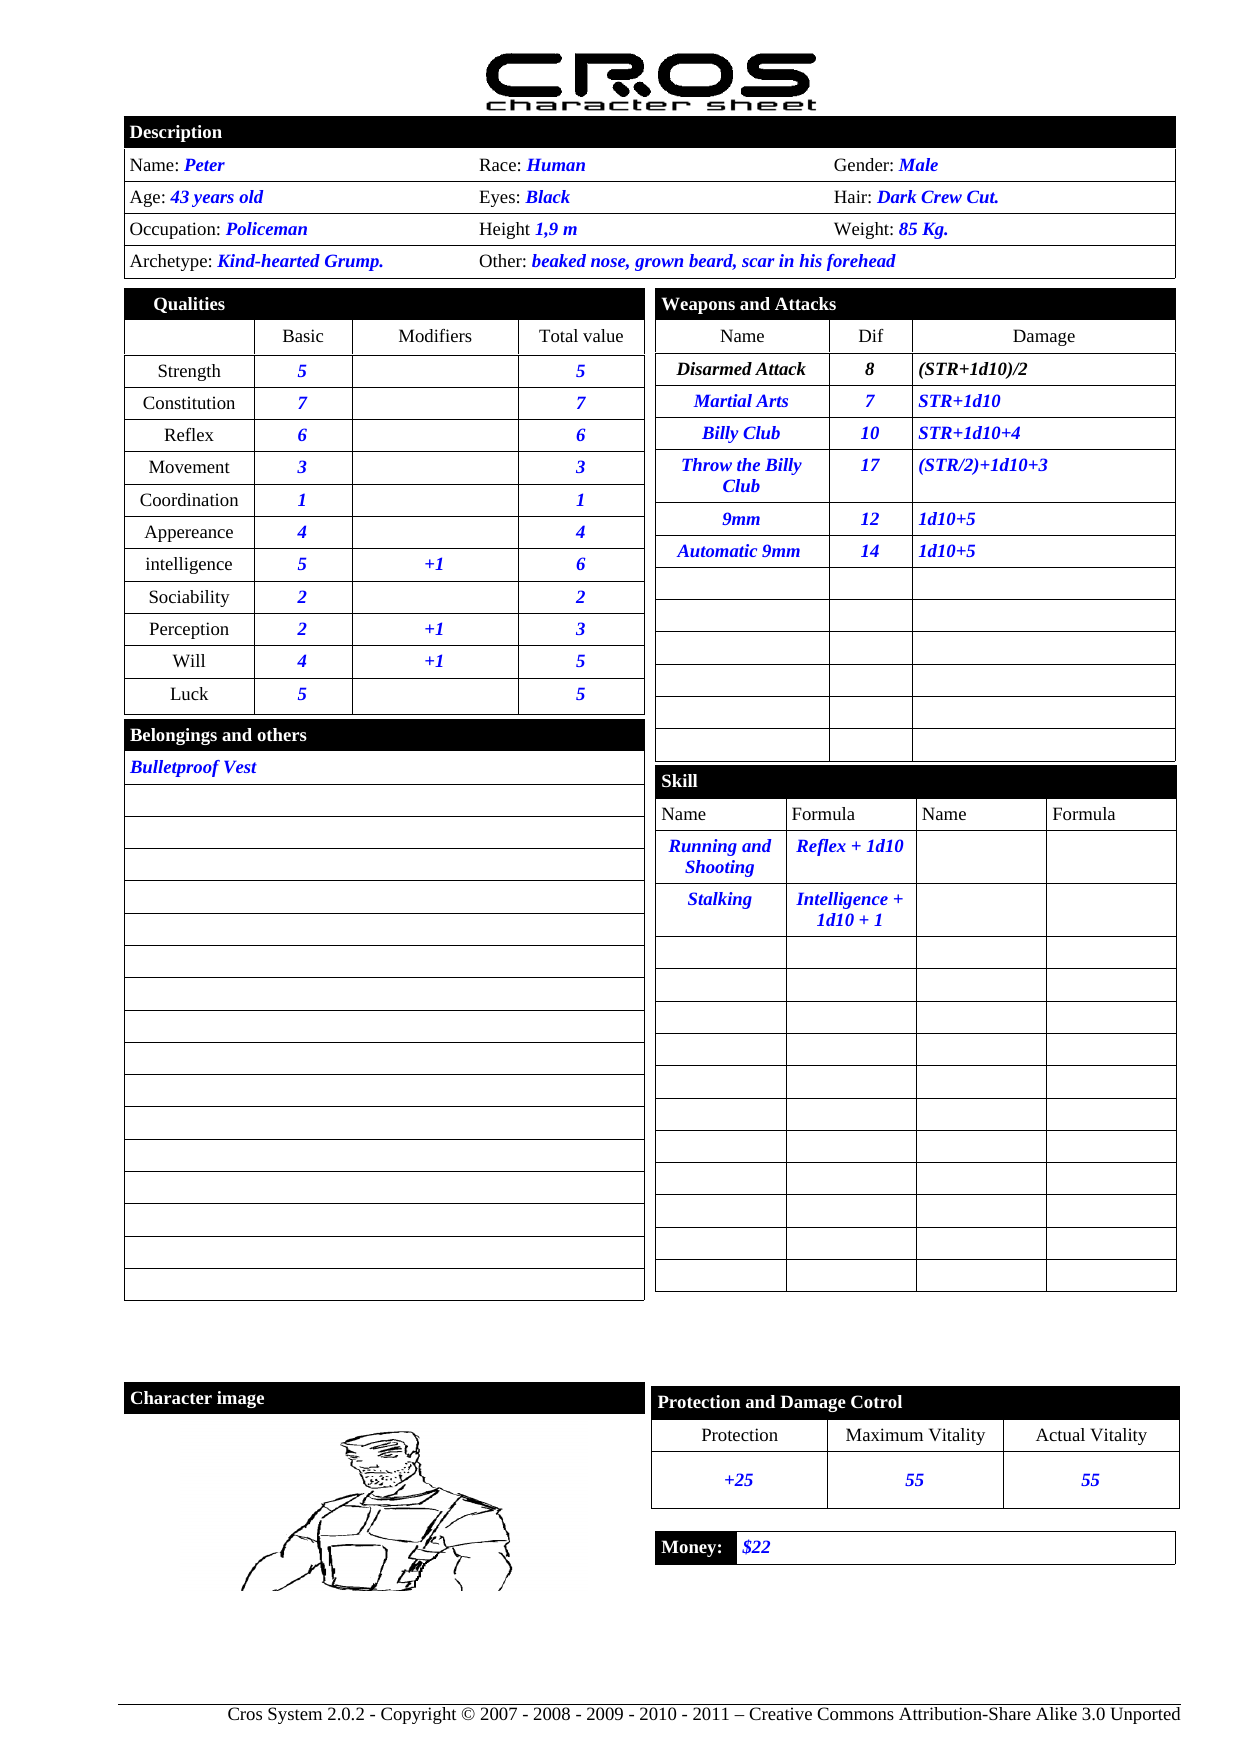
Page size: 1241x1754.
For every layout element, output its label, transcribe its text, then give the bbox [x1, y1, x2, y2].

table_cell 4 [255, 517, 352, 548]
table_cell Height 1,9 m [473, 214, 828, 245]
table_cell [1047, 969, 1176, 1001]
table_header [650, 282, 1181, 1376]
table_cell [1047, 937, 1176, 968]
table_cell +1 [353, 646, 518, 678]
table_cell [787, 1002, 916, 1033]
table_cell [917, 1163, 1046, 1194]
table_cell [125, 1140, 644, 1171]
table_cell [656, 600, 829, 631]
table_cell [787, 1066, 916, 1098]
table_header [916, 766, 1046, 798]
table_cell 14 [830, 536, 912, 567]
table_cell Martial Arts [656, 386, 829, 417]
table_cell [787, 1195, 916, 1227]
table_cell Reflex [125, 420, 254, 451]
table_cell 10 [830, 418, 912, 449]
table_cell 7 [519, 388, 644, 419]
table_cell Disarmed Attack [656, 354, 829, 385]
table_cell [917, 937, 1046, 968]
table_cell [1047, 1131, 1176, 1162]
table_cell (STR/2)+1d10+3 [913, 450, 1175, 502]
table_cell [913, 600, 1175, 631]
table_cell Weight: 85 Kg. [828, 214, 1175, 245]
table_cell (STR+1d10)/2 [913, 354, 1175, 385]
table_cell Archetype: Kind-hearted Grump. [125, 246, 473, 278]
table_cell [1047, 831, 1176, 883]
table_cell [830, 697, 912, 728]
table_cell 5 [519, 646, 644, 678]
table_cell [125, 1107, 644, 1139]
table_cell Name [656, 799, 786, 830]
table_header [828, 117, 1175, 148]
table_cell 4 [255, 646, 352, 678]
table_cell [125, 1011, 644, 1042]
table_cell Bulletproof Vest [125, 751, 644, 784]
table_cell [1047, 1099, 1176, 1130]
table_cell [353, 420, 518, 451]
table_cell [1047, 1228, 1176, 1259]
table_header [518, 289, 644, 320]
table_cell [656, 729, 829, 761]
table_cell [353, 679, 518, 714]
table_cell 5 [519, 356, 644, 387]
table_cell Eyes: Black [473, 182, 828, 213]
table_cell 5 [255, 356, 352, 387]
table_cell Protection [652, 1420, 827, 1451]
table_cell [656, 665, 829, 696]
table_cell Reflex + 1d10 [787, 831, 916, 883]
table_cell Age: 43 years old [125, 182, 473, 213]
table_cell 55 [828, 1452, 1003, 1508]
table_header Belongings and others [125, 720, 644, 751]
table_cell 3 [519, 452, 644, 484]
table_cell +1 [353, 549, 518, 581]
table_cell Gender: Male [828, 149, 1175, 181]
table_cell Billy Club [656, 418, 829, 449]
table_cell [787, 969, 916, 1001]
table_cell Damage [913, 320, 1175, 352]
table_cell [1047, 1002, 1176, 1033]
table_cell [125, 914, 644, 945]
table_header [473, 117, 828, 148]
table_cell [125, 1043, 644, 1074]
table_cell [1047, 1163, 1176, 1194]
table_header [118, 1376, 649, 1596]
table_cell Perception [125, 614, 254, 645]
table_cell 55 [1004, 1452, 1179, 1508]
table_cell STR+1d10 [913, 386, 1175, 417]
table_header [352, 289, 518, 320]
table_cell [1047, 1195, 1176, 1227]
table_cell [656, 1163, 786, 1194]
table_header Weapons and Attacks [656, 289, 1175, 320]
table_cell [787, 1163, 916, 1194]
table_cell [913, 729, 1175, 761]
table_cell Total value [519, 320, 644, 354]
table_header [650, 1376, 1181, 1596]
table_cell 8 [830, 354, 912, 385]
table_cell [917, 1034, 1046, 1065]
table_cell [125, 946, 644, 977]
table_cell 6 [519, 549, 644, 581]
table_cell [353, 356, 518, 387]
table_cell [656, 1260, 786, 1291]
table_cell +1 [353, 614, 518, 645]
table_cell [656, 1195, 786, 1227]
table_cell 7 [830, 386, 912, 417]
table_cell 1 [255, 485, 352, 516]
table_cell [353, 485, 518, 516]
table_cell [917, 969, 1046, 1001]
table_cell [787, 1034, 916, 1065]
table_cell 6 [255, 420, 352, 451]
table_cell [917, 1260, 1046, 1291]
table_cell [913, 632, 1175, 664]
table_cell Name [656, 320, 829, 352]
table_cell [125, 1075, 644, 1106]
table_header [786, 766, 916, 798]
table_cell Dif [830, 320, 912, 352]
table_cell [830, 600, 912, 631]
table_cell [656, 1034, 786, 1065]
table_cell 6 [519, 420, 644, 451]
table_header [118, 282, 649, 1376]
table_cell [656, 568, 829, 599]
table_cell 12 [830, 503, 912, 535]
table_cell 3 [519, 614, 644, 645]
table_cell [917, 1228, 1046, 1259]
table_cell Constitution [125, 388, 254, 419]
table_cell [787, 1228, 916, 1259]
table_header Character image [125, 1383, 644, 1414]
table_cell Movement [125, 452, 254, 484]
table_cell Throw the Billy Club [656, 450, 829, 502]
table_header Money: [656, 1532, 736, 1564]
table_cell [353, 452, 518, 484]
table_cell 4 [519, 517, 644, 548]
table_header $22 [737, 1532, 1175, 1564]
table_cell [917, 1195, 1046, 1227]
table_cell [917, 1131, 1046, 1162]
table_cell [125, 1237, 644, 1268]
table_cell Modifiers [353, 320, 518, 354]
table_cell 17 [830, 450, 912, 502]
table_cell Appereance [125, 517, 254, 548]
table_cell [1047, 1260, 1176, 1291]
table_cell [917, 884, 1046, 936]
table_header Protection and Damage Cotrol [652, 1387, 1179, 1419]
table_cell Stalking [656, 884, 786, 936]
table_cell Will [125, 646, 254, 678]
table_cell Sociability [125, 582, 254, 613]
table_cell 7 [255, 388, 352, 419]
table_cell Formula [1047, 799, 1176, 830]
table_cell [787, 1131, 916, 1162]
table_cell Occupation: Policeman [125, 214, 473, 245]
table_cell [1047, 1034, 1176, 1065]
table_cell Strength [125, 356, 254, 387]
picture [480, 50, 819, 113]
table_cell [830, 568, 912, 599]
table_cell [917, 1099, 1046, 1130]
table_cell [913, 697, 1175, 728]
table_cell [656, 632, 829, 664]
table_cell [656, 1099, 786, 1130]
table_cell Running and Shooting [656, 831, 786, 883]
table_cell Race: Human [473, 149, 828, 181]
table_cell Name [917, 799, 1046, 830]
table_cell [830, 729, 912, 761]
table_cell [656, 937, 786, 968]
table_cell [125, 785, 644, 816]
table_cell [917, 1002, 1046, 1033]
table_cell Actual Vitality [1004, 1420, 1179, 1451]
table_cell [656, 1002, 786, 1033]
table_cell [656, 969, 786, 1001]
table_cell 3 [255, 452, 352, 484]
table_cell [656, 1131, 786, 1162]
table_cell [913, 568, 1175, 599]
table_cell 5 [255, 549, 352, 581]
table_header [1046, 766, 1176, 798]
table_cell [913, 665, 1175, 696]
table_header Skill [656, 766, 786, 798]
table_cell [125, 1269, 644, 1300]
table_cell [125, 817, 644, 848]
table_cell [656, 1066, 786, 1098]
table_cell [787, 937, 916, 968]
table_cell Hair: Dark Crew Cut. [828, 182, 1175, 213]
table_cell [830, 665, 912, 696]
table_cell [125, 1204, 644, 1236]
table_cell [656, 697, 829, 728]
table_cell 2 [519, 582, 644, 613]
table_cell 2 [255, 614, 352, 645]
table_cell [656, 1228, 786, 1259]
table_cell 2 [255, 582, 352, 613]
table_cell [787, 1260, 916, 1291]
table_cell Automatic 9mm [656, 536, 829, 567]
table_cell [125, 320, 254, 354]
table_cell [353, 517, 518, 548]
table_cell 5 [255, 679, 352, 714]
picture [179, 1418, 589, 1591]
table_cell Coordination [125, 485, 254, 516]
table_cell STR+1d10+4 [913, 418, 1175, 449]
table_cell 1d10+5 [913, 503, 1175, 535]
table_header Qualities [125, 289, 254, 320]
table_header Description [125, 117, 473, 148]
table_cell 9mm [656, 503, 829, 535]
table_cell [353, 582, 518, 613]
table_cell [1047, 1066, 1176, 1098]
table_cell [125, 978, 644, 1010]
table_cell [830, 632, 912, 664]
table_cell [125, 849, 644, 880]
table_cell intelligence [125, 549, 254, 581]
table_cell [125, 1172, 644, 1203]
table_cell [125, 881, 644, 913]
table_cell +25 [652, 1452, 827, 1508]
table_cell [353, 388, 518, 419]
table_cell [917, 831, 1046, 883]
table_cell 1d10+5 [913, 536, 1175, 567]
table_cell Maximum Vitality [828, 1420, 1003, 1451]
table_cell [787, 1099, 916, 1130]
table_cell [917, 1066, 1046, 1098]
table_cell Intelligence + 1d10 + 1 [787, 884, 916, 936]
table_cell Luck [125, 679, 254, 714]
table_cell Name: Peter [125, 149, 473, 181]
table_cell Other: beaked nose, grown beard, scar in his forehead [473, 246, 1175, 278]
table_cell Basic [255, 320, 352, 354]
table_cell [1047, 884, 1176, 936]
table_header [254, 289, 352, 320]
table_cell 1 [519, 485, 644, 516]
table_cell 5 [519, 679, 644, 714]
table_cell Formula [787, 799, 916, 830]
